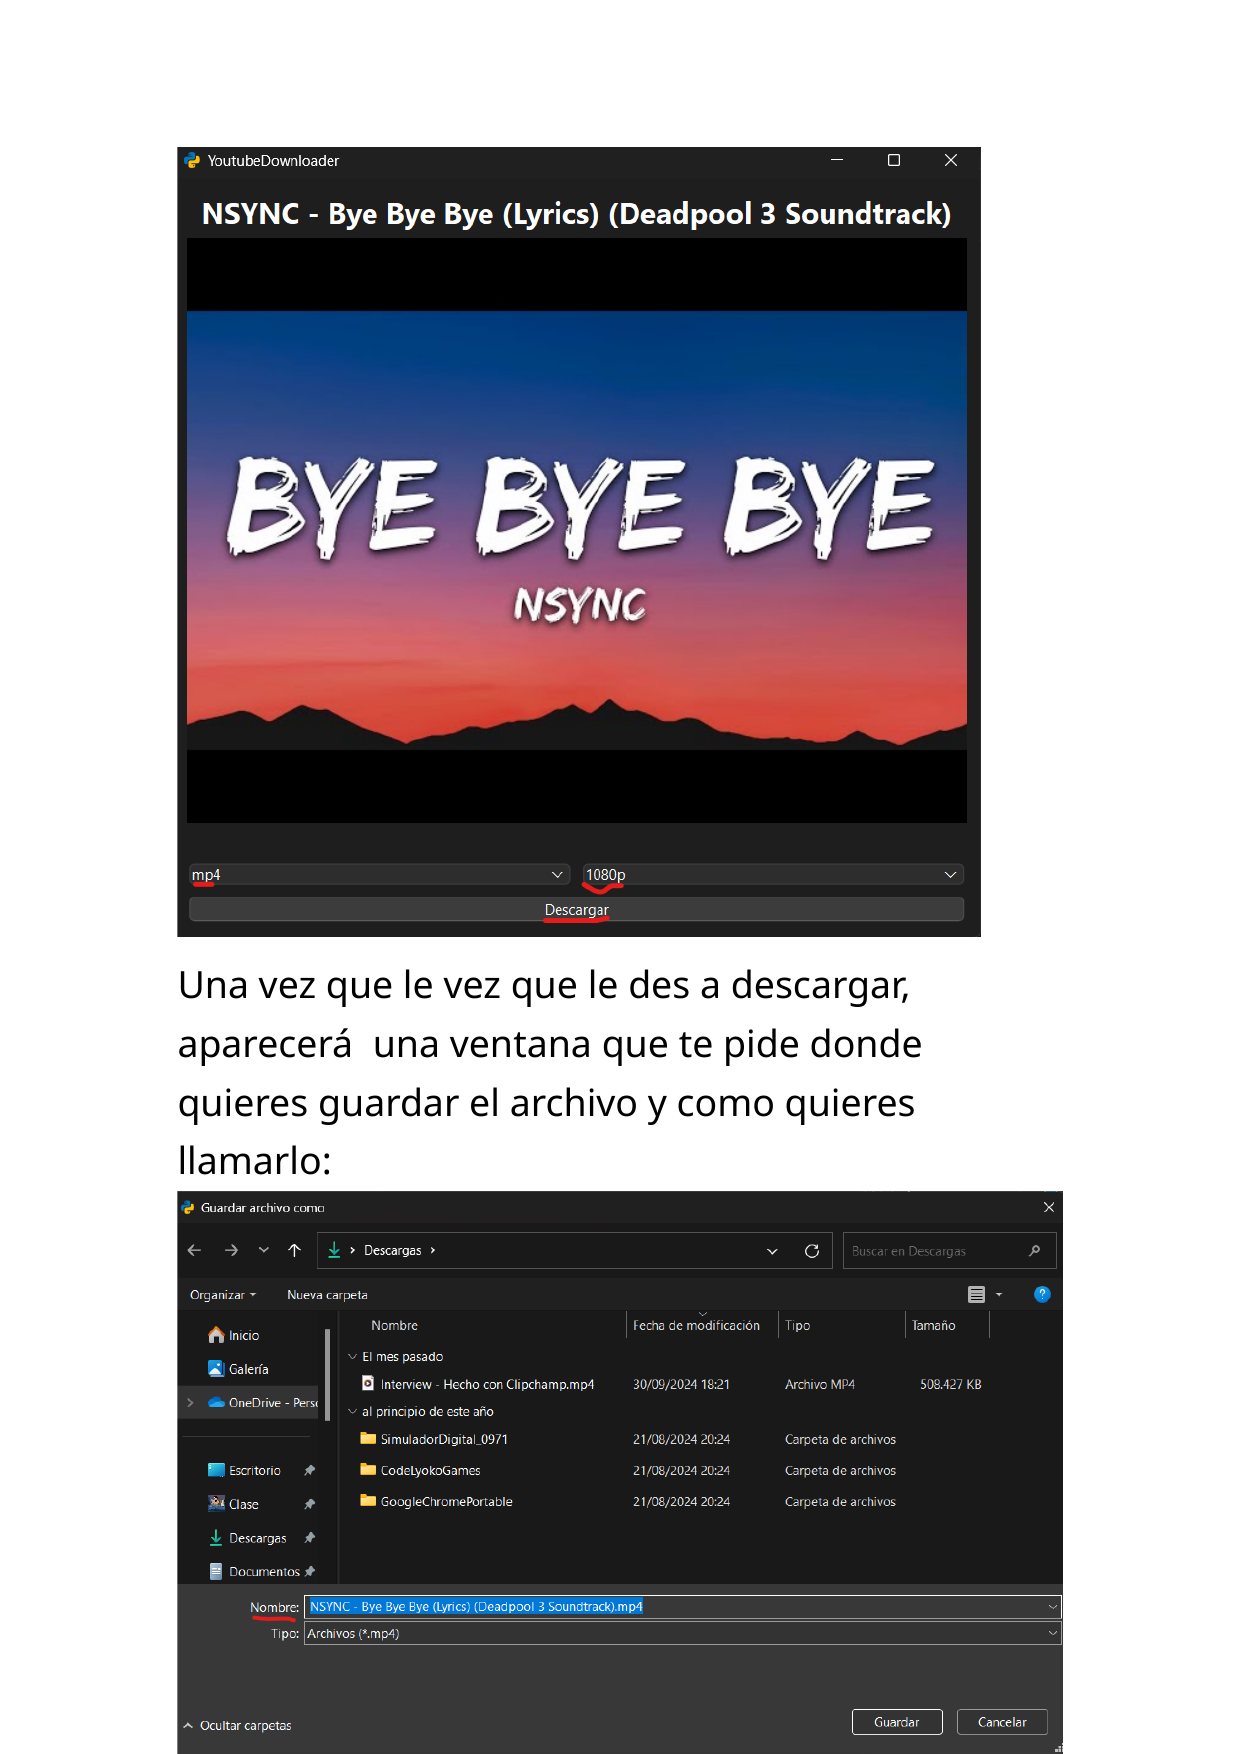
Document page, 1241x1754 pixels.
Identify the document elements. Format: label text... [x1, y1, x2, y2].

text Una vez que le vez que le des a descargar, aparecerá una ventana que te pide donde quieres guardar el archivo y como quieres llamarlo: [177, 958, 1063, 1186]
